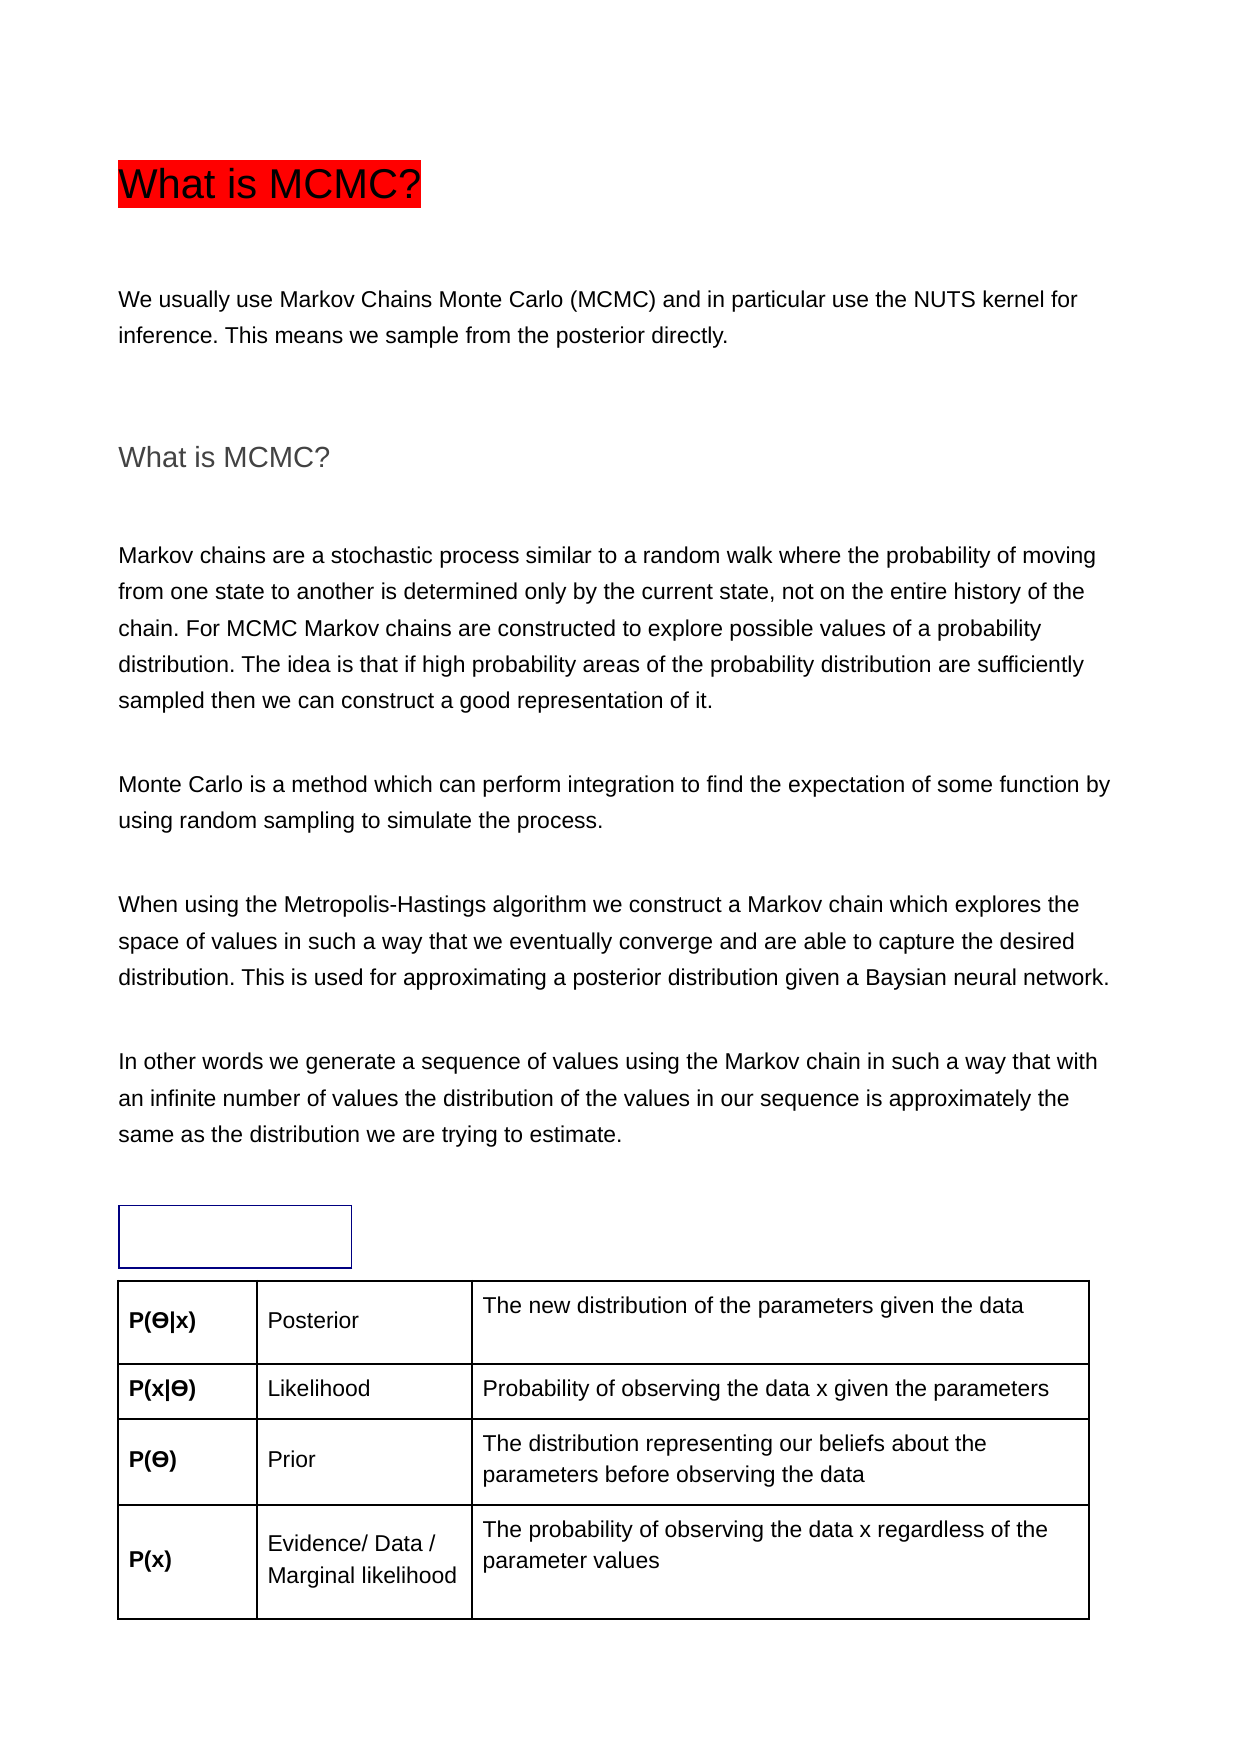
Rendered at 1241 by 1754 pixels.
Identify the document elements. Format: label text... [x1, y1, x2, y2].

table_cell Probability of observing the data x given the parameters [473, 1365, 1088, 1417]
table_cell Likelihood [258, 1365, 471, 1417]
subtitle What is MCMC? [118, 160, 1122, 208]
text We usually use Markov Chains Monte Carlo (MCMC) and in particular use the NUTS kernel for inference. This means we sample from the posterior directly. [118, 286, 1122, 349]
table_header Posterior [258, 1282, 471, 1363]
subtitle What is MCMC? [118, 439, 1122, 473]
table_cell The distribution representing our beliefs about the parameters before observing the data [473, 1420, 1088, 1503]
table_header P(ϴ|x) [119, 1282, 256, 1363]
table_cell Prior [258, 1420, 471, 1503]
text In other words we generate a sequence of values using the Markov chain in such a way that with an infinite number of values the distribution of the values in our sequence is approximately the same as the distribution we are trying to estimate. [118, 1048, 1122, 1147]
table_cell P(x) [119, 1506, 256, 1618]
text Monte Carlo is a method which can perform integration to find the expectation of some function by using random sampling to simulate the process. [118, 771, 1122, 834]
table_cell Evidence/ Data / Marginal likelihood [258, 1506, 471, 1618]
table_cell P(x|ϴ) [119, 1365, 256, 1417]
table_header The new distribution of the parameters given the data [473, 1282, 1088, 1363]
table_cell The probability of observing the data x regardless of the parameter values [473, 1506, 1088, 1618]
table_cell P(ϴ) [119, 1420, 256, 1503]
text Markov chains are a stochastic process similar to a random walk where the probability of moving from one state to another is determined only by the current state, not on the entire history of the chain. For MCMC Markov chains are constructed to explore possible values of a probability distribution. The idea is that if high probability areas of the probability distribution are sufficiently sampled then we can construct a good representation of it. [118, 542, 1122, 713]
text When using the Metropolis-Hastings algorithm we construct a Markov chain which explores the space of values in such a way that we eventually converge and are able to capture the desired distribution. This is used for approximating a posterior distribution given a Baysian neural network. [118, 891, 1122, 991]
